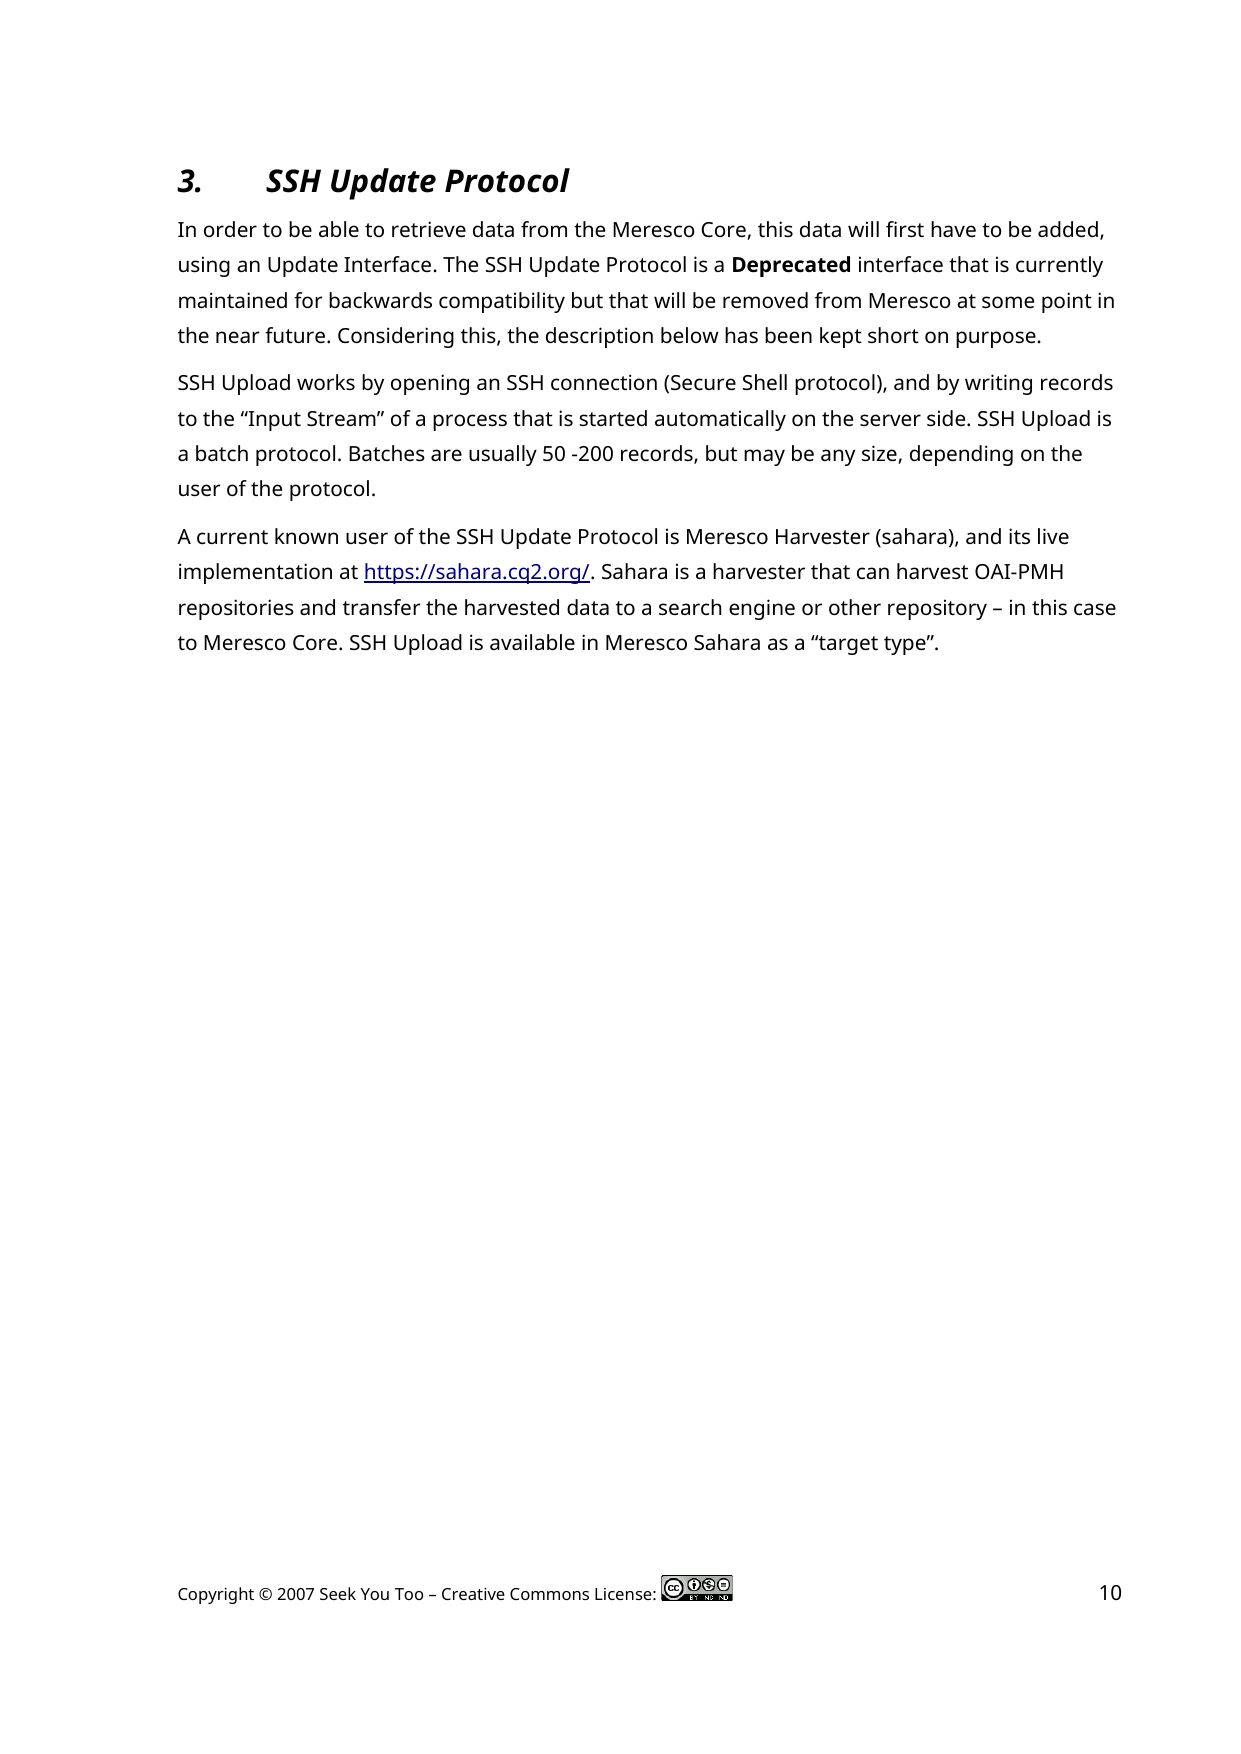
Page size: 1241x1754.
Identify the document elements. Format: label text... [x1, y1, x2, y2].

text SSH Upload works by opening an SSH connection (Secure Shell protocol), and by writing records to the “Input Stream” of a process that is started automatically on the server side. SSH Upload is a batch protocol. Batches are usually 50 -200 records, but may be any size, depending on the user of the protocol. [177, 361, 1122, 503]
text In order to be able to retrieve data from the Meresco Core, this data will first have to be added, using an Update Interface. The SSH Update Protocol is a Deprecated interface that is currently maintained for backwards compatibility but that will be removed from Meresco at some point in the near future. Considering this, the description below has been kept short on purpose. [177, 208, 1122, 349]
picture [661, 1575, 733, 1601]
subtitle SSH Update Protocol [177, 159, 1122, 202]
text A current known user of the SSH Update Protocol is Meresco Harvester (sahara), and its live implementation at https://sahara.cq2.org/. Sahara is a harvester that can harvest OAI-PMH repositories and transfer the harvested data to a search engine or other repository – in this case to Meresco Core. SSH Upload is available in Meresco Sahara as a “target type”. [177, 515, 1122, 656]
